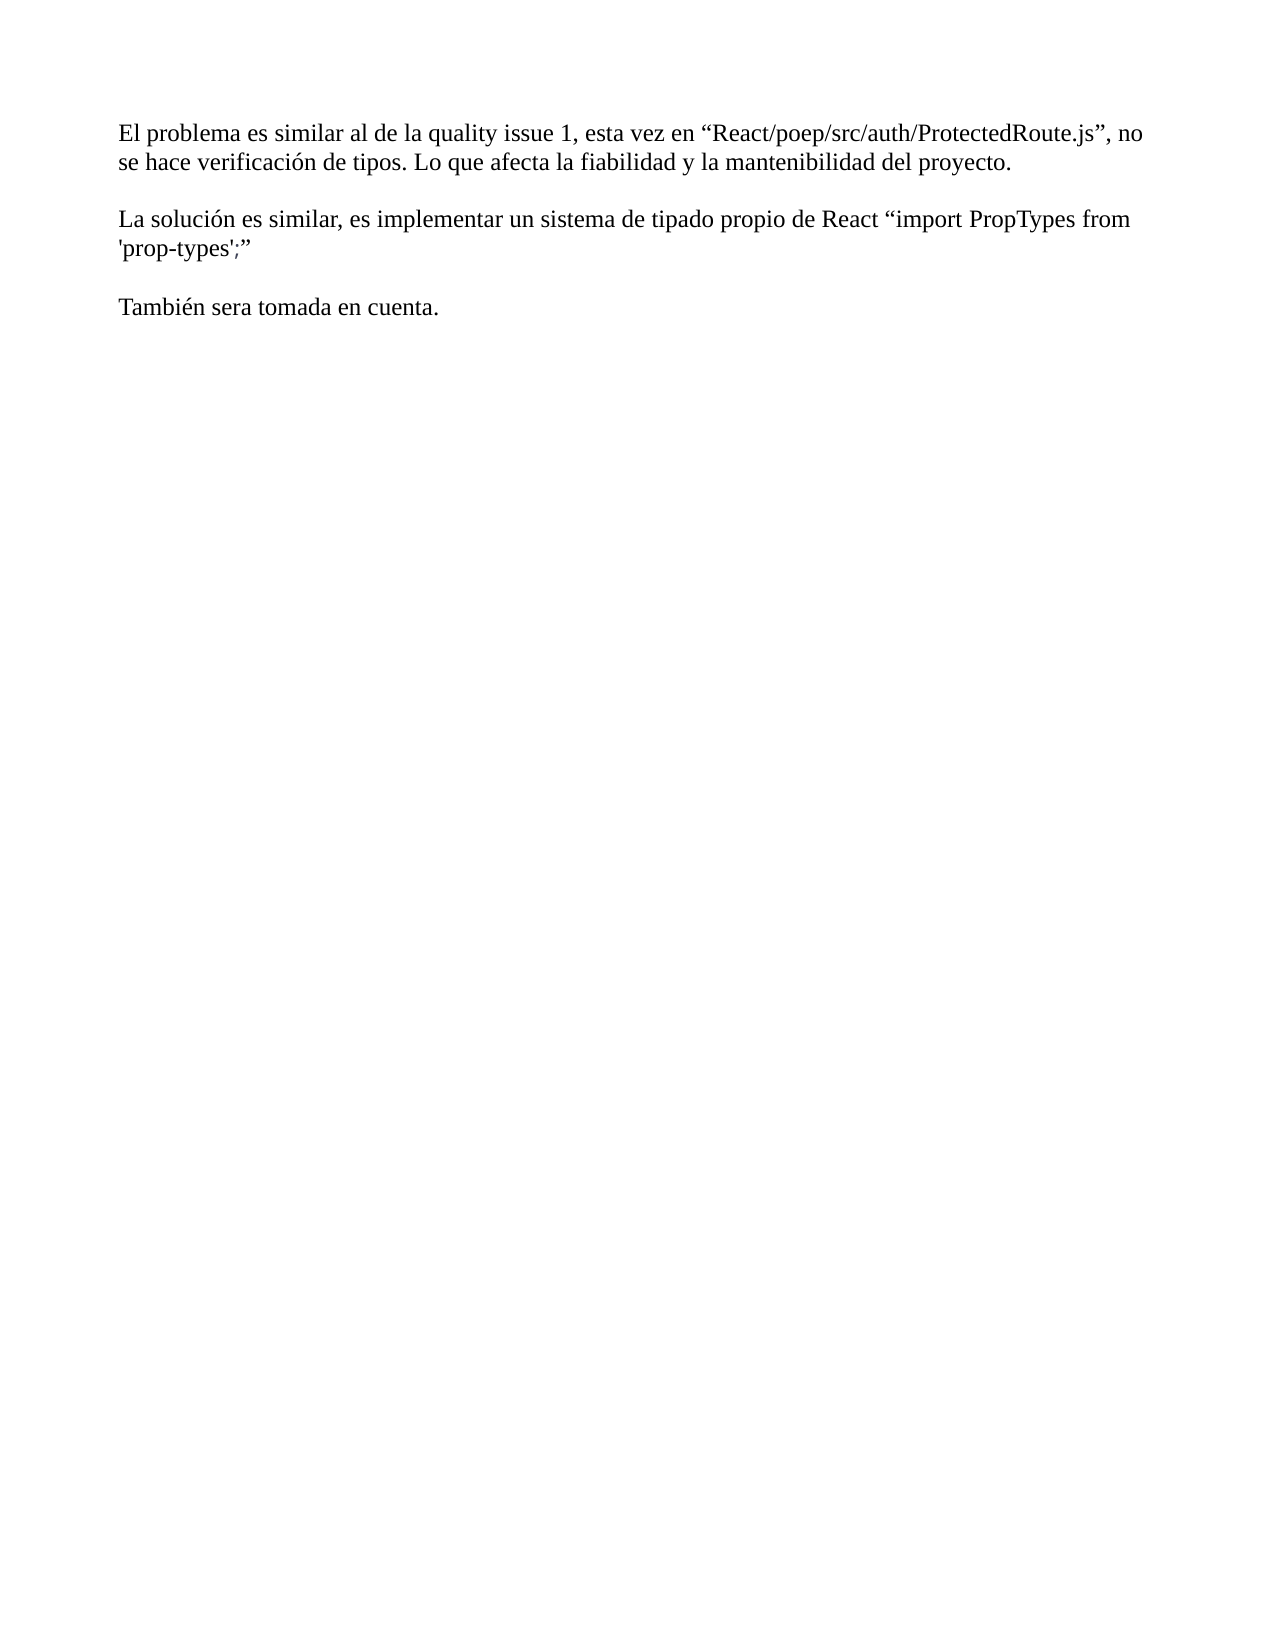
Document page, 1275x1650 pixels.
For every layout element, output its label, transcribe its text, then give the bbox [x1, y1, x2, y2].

text También sera tomada en cuenta. [118, 292, 1157, 320]
text El problema es similar al de la quality issue 1, esta vez en “React/poep/src/auth/ProtectedRoute.js”, no se hace verificación de tipos. Lo que afecta la fiabilidad y la mantenibilidad del proyecto. [118, 118, 1157, 176]
text La solución es similar, es implementar un sistema de tipado propio de React “import PropTypes from 'prop-types';” [118, 204, 1157, 263]
